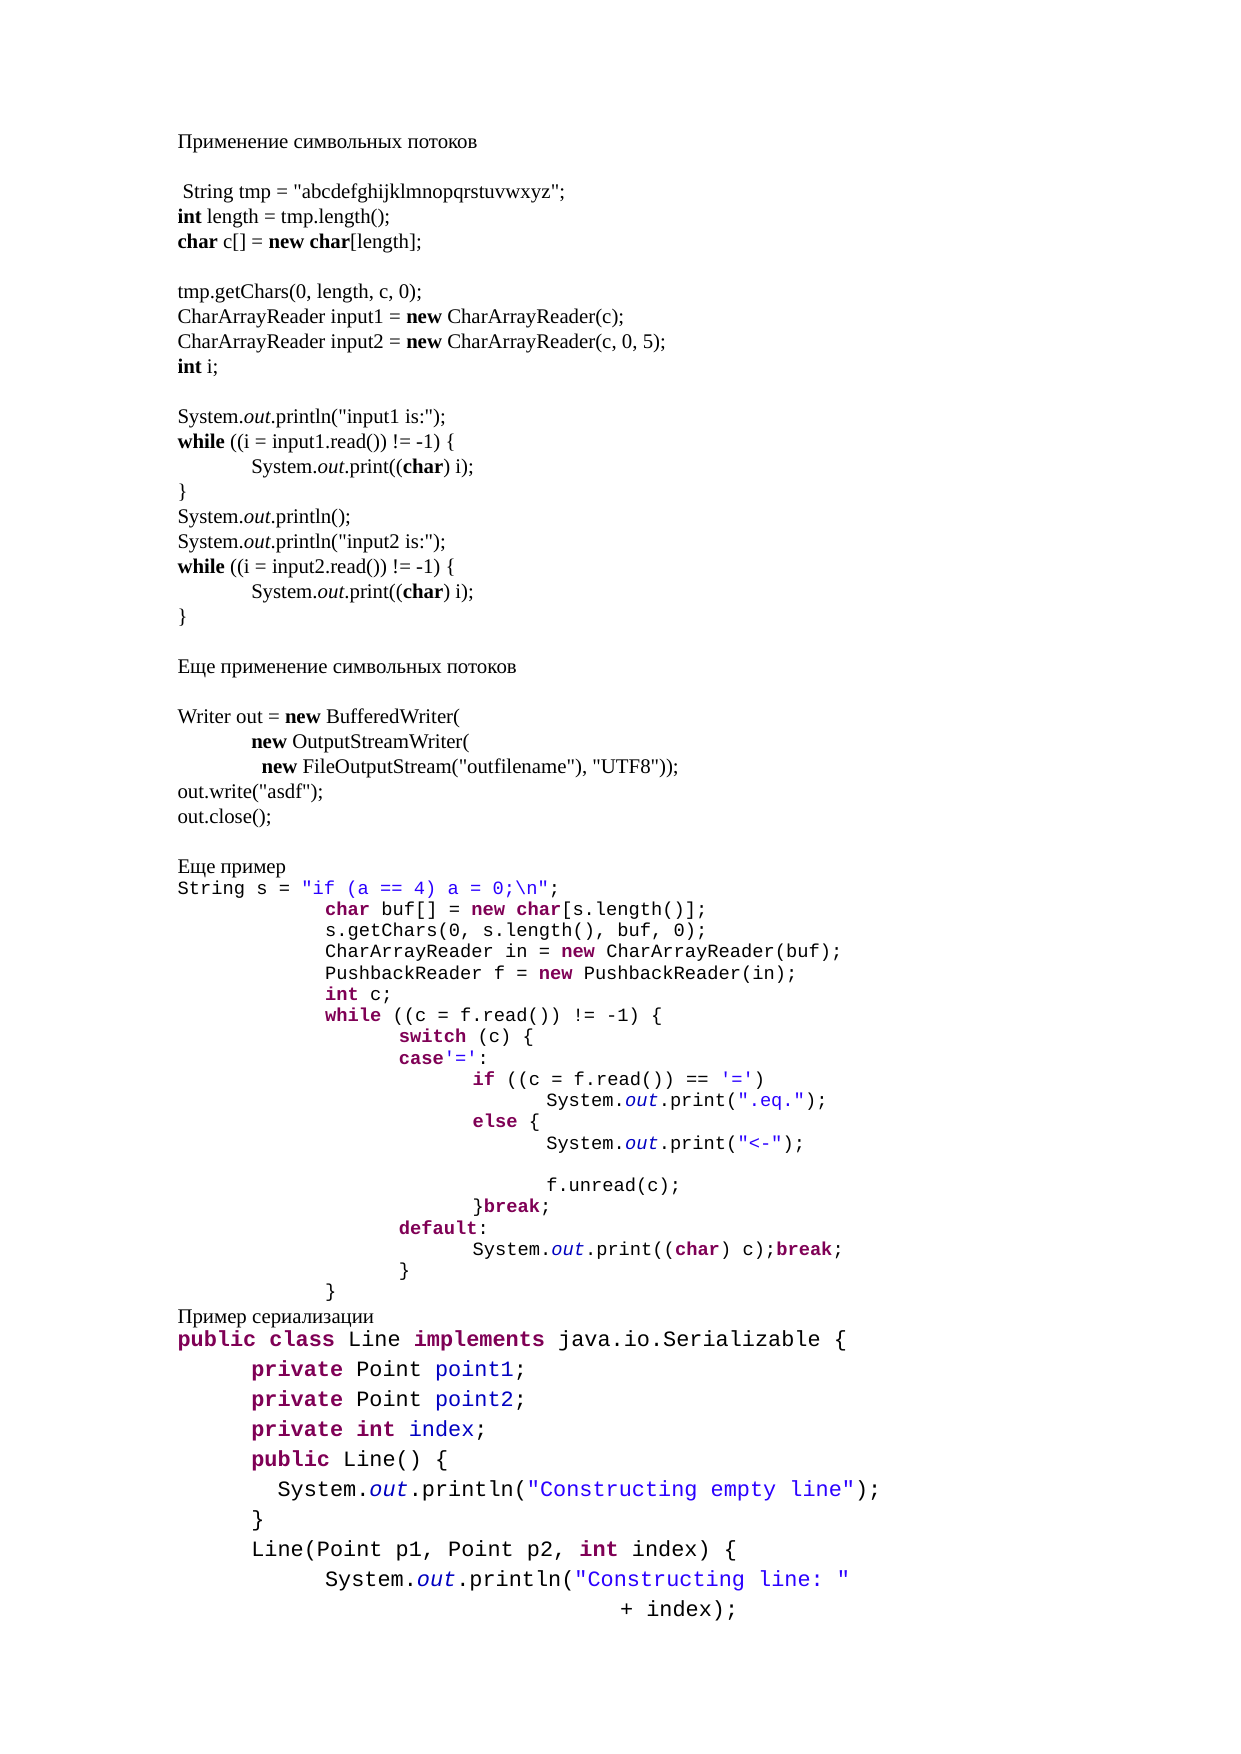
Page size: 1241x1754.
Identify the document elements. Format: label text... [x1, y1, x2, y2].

text Еще применение символьных потоков [177, 653, 1152, 678]
text } [177, 1503, 1152, 1533]
text private Point point1; [177, 1353, 1152, 1383]
text CharArrayReader in = new CharArrayReader(buf); [177, 942, 1152, 963]
text int i; [177, 353, 1152, 378]
text System.out.print(".eq."); [177, 1091, 1152, 1112]
text private Point point2; [177, 1383, 1152, 1413]
text while ((i = input1.read()) != -1) { [177, 428, 1152, 453]
text System.out.println("input1 is:"); [177, 403, 1152, 428]
text System.out.print("<-"); [177, 1133, 1152, 1155]
text } [177, 1282, 1152, 1303]
text switch (c) { [177, 1027, 1152, 1048]
text Line(Point p1, Point p2, int index) { [177, 1533, 1152, 1563]
text int c; [177, 985, 1152, 1006]
text private int index; [177, 1413, 1152, 1443]
text char c[] = new char[length]; [177, 228, 1152, 253]
text }break; [177, 1197, 1152, 1218]
text System.out.println("Constructing empty line"); [177, 1473, 1152, 1503]
text System.out.print((char) c);break; [177, 1240, 1152, 1261]
text while ((c = f.read()) != -1) { [177, 1006, 1152, 1027]
text CharArrayReader input2 = new CharArrayReader(c, 0, 5); [177, 328, 1152, 353]
text Применение символьных потоков [177, 128, 1152, 153]
text if ((c = f.read()) == '=') [177, 1070, 1152, 1091]
text char buf[] = new char[s.length()]; [177, 900, 1152, 921]
text System.out.println(); [177, 503, 1152, 528]
text } [177, 603, 1152, 628]
text public Line() { [177, 1443, 1152, 1473]
text out.write("asdf"); [177, 778, 1152, 803]
text int length = tmp.length(); [177, 203, 1152, 228]
text else { [177, 1112, 1152, 1133]
text String s = "if (a == 4) a = 0;\n"; [177, 878, 1152, 900]
text case'=': [177, 1048, 1152, 1070]
text while ((i = input2.read()) != -1) { [177, 553, 1152, 578]
text + index); [177, 1593, 1152, 1623]
text String tmp = "abcdefghijklmnopqrstuvwxyz"; [177, 178, 1152, 203]
text Еще пример [177, 853, 1152, 878]
text CharArrayReader input1 = new CharArrayReader(c); [177, 303, 1152, 328]
text default: [177, 1218, 1152, 1240]
text out.close(); [177, 803, 1152, 828]
text tmp.getChars(0, length, c, 0); [177, 278, 1152, 303]
text new FileOutputStream("outfilename"), "UTF8")); [177, 753, 1152, 778]
text Writer out = new BufferedWriter( [177, 703, 1152, 728]
text public class Line implements java.io.Serializable { [177, 1328, 1152, 1353]
text PushbackReader f = new PushbackReader(in); [177, 963, 1152, 985]
text s.getChars(0, s.length(), buf, 0); [177, 921, 1152, 942]
text System.out.print((char) i); [177, 453, 1152, 478]
text System.out.print((char) i); [177, 578, 1152, 603]
text } [177, 1261, 1152, 1282]
text System.out.println("input2 is:"); [177, 528, 1152, 553]
text new OutputStreamWriter( [177, 728, 1152, 753]
text f.unread(c); [177, 1176, 1152, 1197]
text System.out.println("Constructing line: " [177, 1563, 1152, 1593]
text Пример сериализации [177, 1303, 1152, 1328]
text } [177, 478, 1152, 503]
